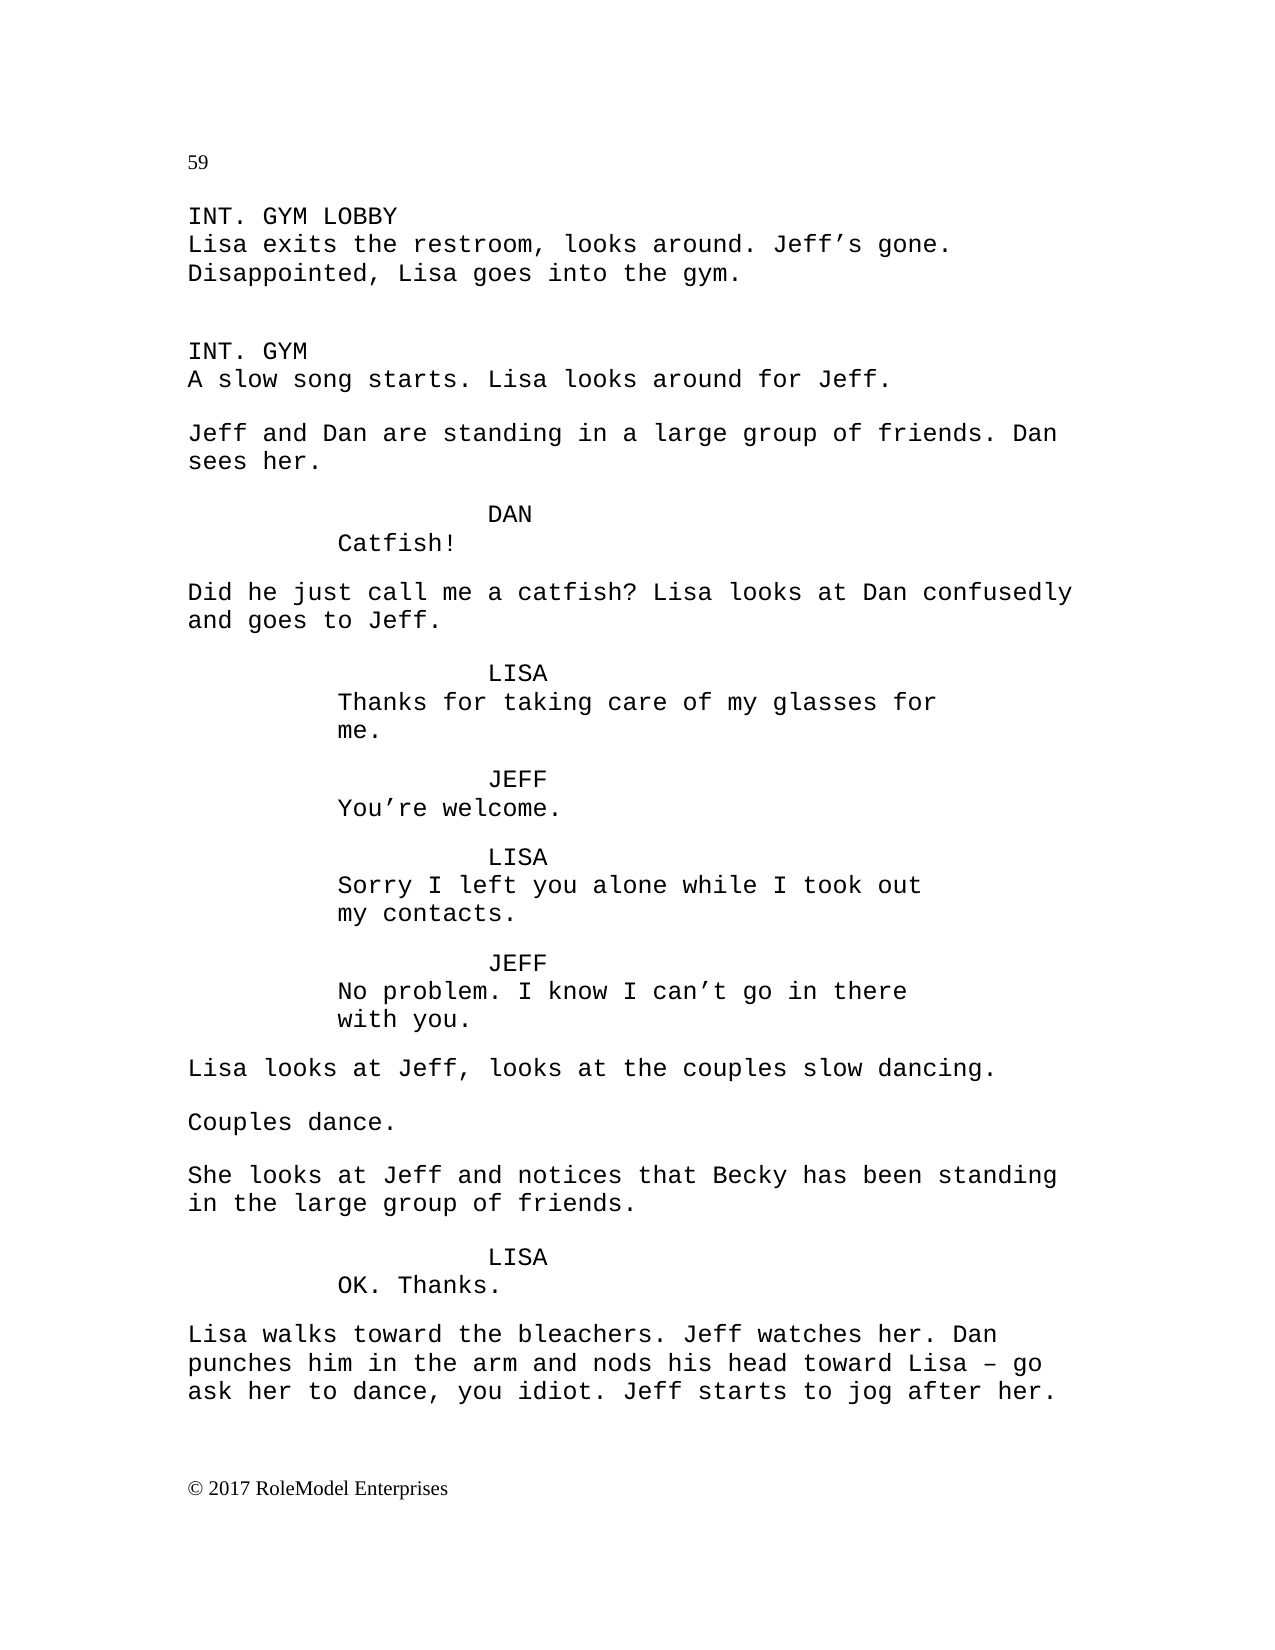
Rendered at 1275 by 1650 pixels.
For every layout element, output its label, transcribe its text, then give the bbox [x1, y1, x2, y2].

text Did he just call me a catfish? Lisa looks at Dan confusedly and goes to Jeff. [187, 579, 1087, 636]
text She looks at Jeff and notices that Becky has been standing in the large group of friends. [187, 1163, 1087, 1219]
text Lisa exits the restroom, looks around. Jeff’s gone. Disappointed, Lisa goes into the gym. [187, 232, 1087, 288]
text OK. Thanks. [337, 1273, 937, 1301]
text Jeff and Dan are standing in a large group of friends. Dan sees her. [187, 420, 1087, 477]
text JEFF [187, 950, 1087, 978]
text LISA [187, 1244, 1087, 1273]
text Lisa looks at Jeff, looks at the couples slow dancing. [187, 1056, 1087, 1084]
text No problem. I know I can’t go in there with you. [337, 978, 937, 1035]
text You’re welcome. [337, 795, 937, 823]
text A slow song starts. Lisa looks around for Jeff. [187, 367, 1087, 395]
text Catfish! [337, 530, 937, 558]
text LISA [187, 661, 1087, 689]
text Sorry I left you alone while I took out my contacts. [337, 873, 937, 929]
text JEFF [187, 767, 1087, 795]
text Lisa walks toward the bleachers. Jeff watches her. Dan punches him in the arm and nods his head toward Lisa – go ask her to dance, you idiot. Jeff starts to jog after her. [187, 1322, 1087, 1407]
subtitle INT. GYM [187, 338, 1087, 367]
text DAN [187, 502, 1087, 530]
text LISA [187, 844, 1087, 873]
text Couples dance. [187, 1109, 1087, 1138]
text Thanks for taking care of my glasses for me. [337, 689, 937, 746]
subtitle INT. GYM LOBBY [187, 203, 1087, 232]
